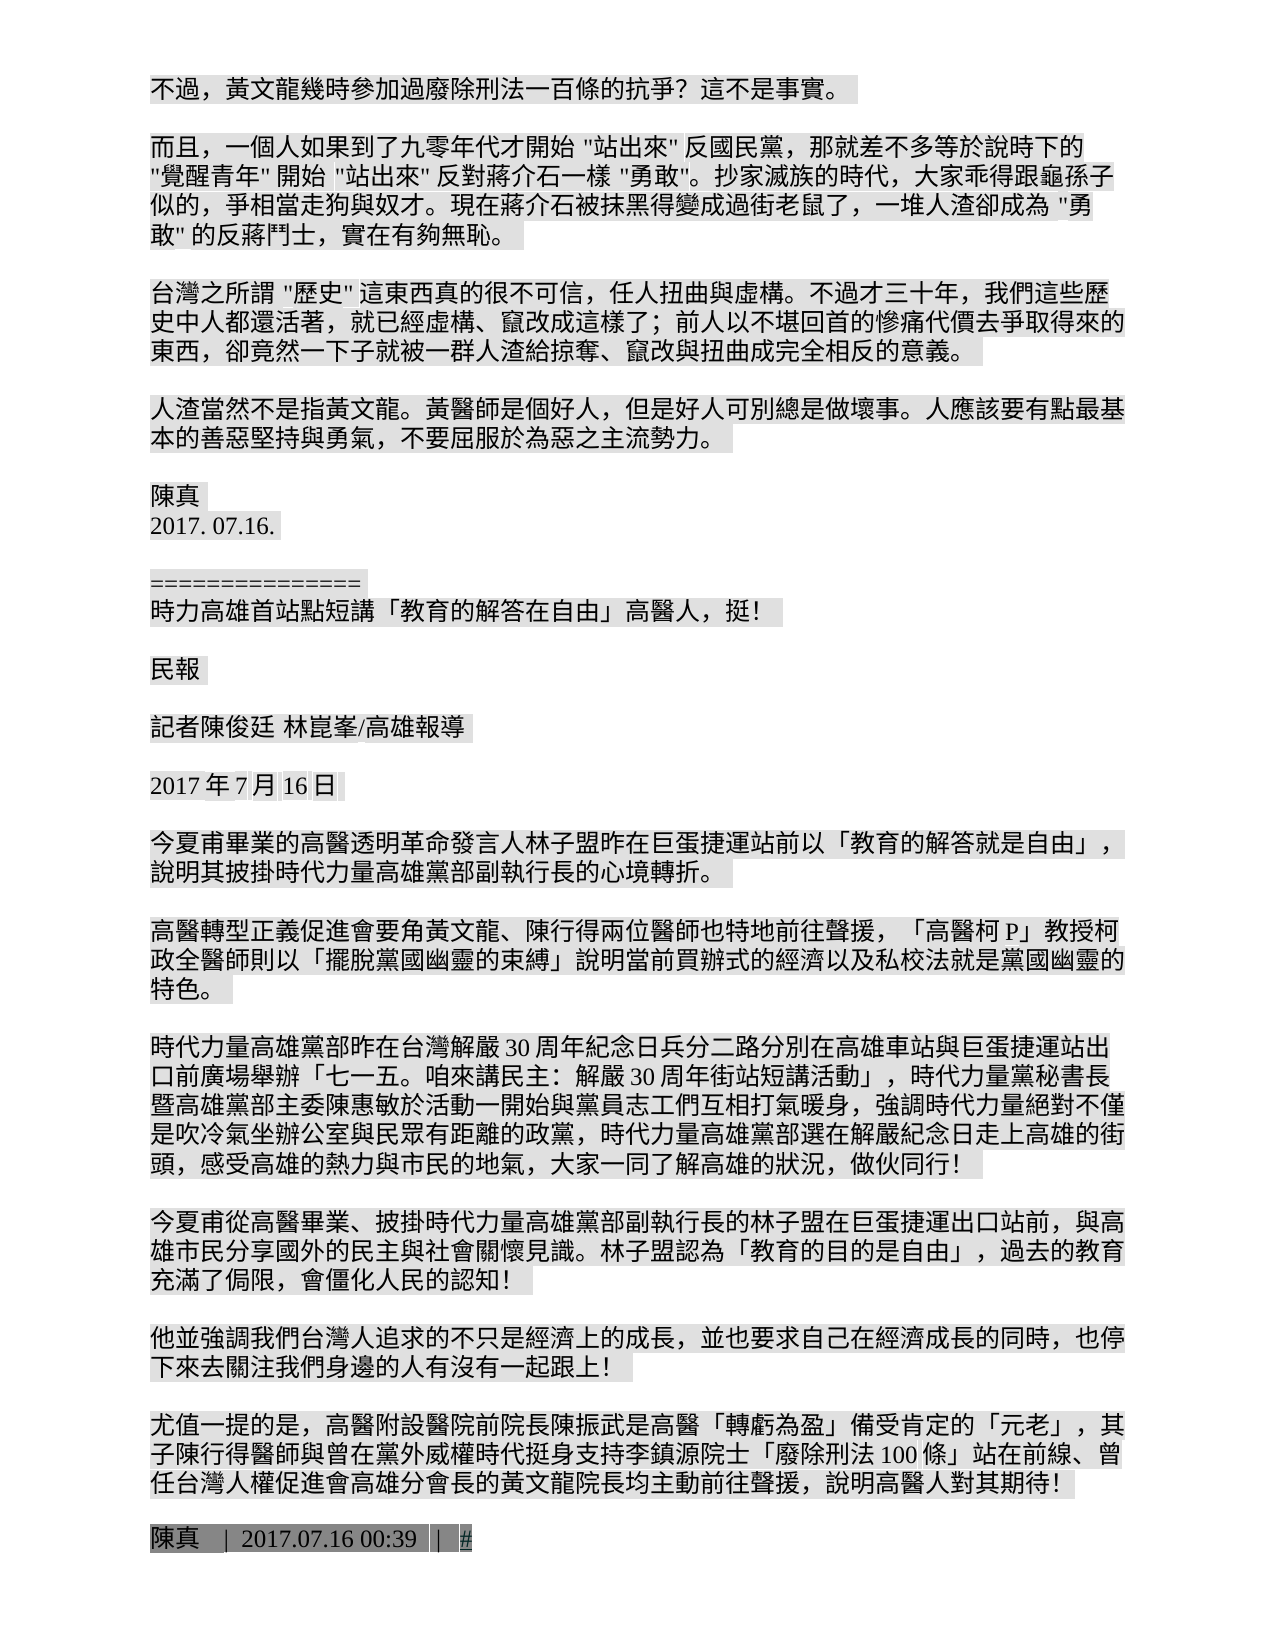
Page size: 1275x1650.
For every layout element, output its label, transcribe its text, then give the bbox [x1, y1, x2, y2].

text 陳真 | 2017.07.16 00:39 | # [150, 1524, 1125, 1553]
text 不過，黃文龍幾時參加過廢除刑法一百條的抗爭？這不是事實。 而且，一個人如果到了九零年代才開始 "站出來" 反國民黨，那就差不多等於說時下的 "覺醒青年" 開始 "站出來" 反對蔣介石一樣 "勇敢"。抄家滅族的時代，大家乖得跟龜孫子似的，爭相當走狗與奴才。現在蔣介石被抹黑得變成過街老鼠了，一堆人渣卻成為 "勇敢" 的反蔣鬥士，實在有夠無恥。 台灣之所謂 "歷史" 這東西真的很不可信，任人扭曲與虛構。不過才三十年，我們這些歷史中人都還活著，就已經虛構、竄改成這樣了；前人以不堪回首的慘痛代價去爭取得來的東西，卻竟然一下子就被一群人渣給掠奪、竄改與扭曲成完全相反的意義。 人渣當然不是指黃文龍。黃醫師是個好人，但是好人可別總是做壞事。人應該要有點最基本的善惡堅持與勇氣，不要屈服於為惡之主流勢力。 陳真 2017. 07.16. =============== 時力高雄首站點短講「教育的解答在自由」高醫人，挺！ 民報 記者陳俊廷 林崑峯/高雄報導 2017年7月16日 今夏甫畢業的高醫透明革命發言人林子盟昨在巨蛋捷運站前以「教育的解答就是自由」，說明其披掛時代力量高雄黨部副執行長的心境轉折。 高醫轉型正義促進會要角黃文龍、陳行得兩位醫師也特地前往聲援，「高醫柯P」教授柯政全醫師則以「擺脫黨國幽靈的束縛」說明當前買辦式的經濟以及私校法就是黨國幽靈的特色。 時代力量高雄黨部昨在台灣解嚴30周年紀念日兵分二路分別在高雄車站與巨蛋捷運站出口前廣場舉辦「七一五。咱來講民主：解嚴30周年街站短講活動」，時代力量黨秘書長暨高雄黨部主委陳惠敏於活動一開始與黨員志工們互相打氣暖身，強調時代力量絕對不僅是吹冷氣坐辦公室與民眾有距離的政黨，時代力量高雄黨部選在解嚴紀念日走上高雄的街頭，感受高雄的熱力與市民的地氣，大家一同了解高雄的狀況，做伙同行！ 今夏甫從高醫畢業、披掛時代力量高雄黨部副執行長的林子盟在巨蛋捷運出口站前，與高雄市民分享國外的民主與社會關懷見識。林子盟認為「教育的目的是自由」，過去的教育充滿了侷限，會僵化人民的認知！ 他並強調我們台灣人追求的不只是經濟上的成長，並也要求自己在經濟成長的同時，也停下來去關注我們身邊的人有沒有一起跟上！ 尤值一提的是，高醫附設醫院前院長陳振武是高醫「轉虧為盈」備受肯定的「元老」，其子陳行得醫師與曾在黨外威權時代挺身支持李鎮源院士「廢除刑法100條」站在前線、曾任台灣人權促進會高雄分會長的黃文龍院長均主動前往聲援，說明高醫人對其期待！ [150, 75, 1125, 1499]
